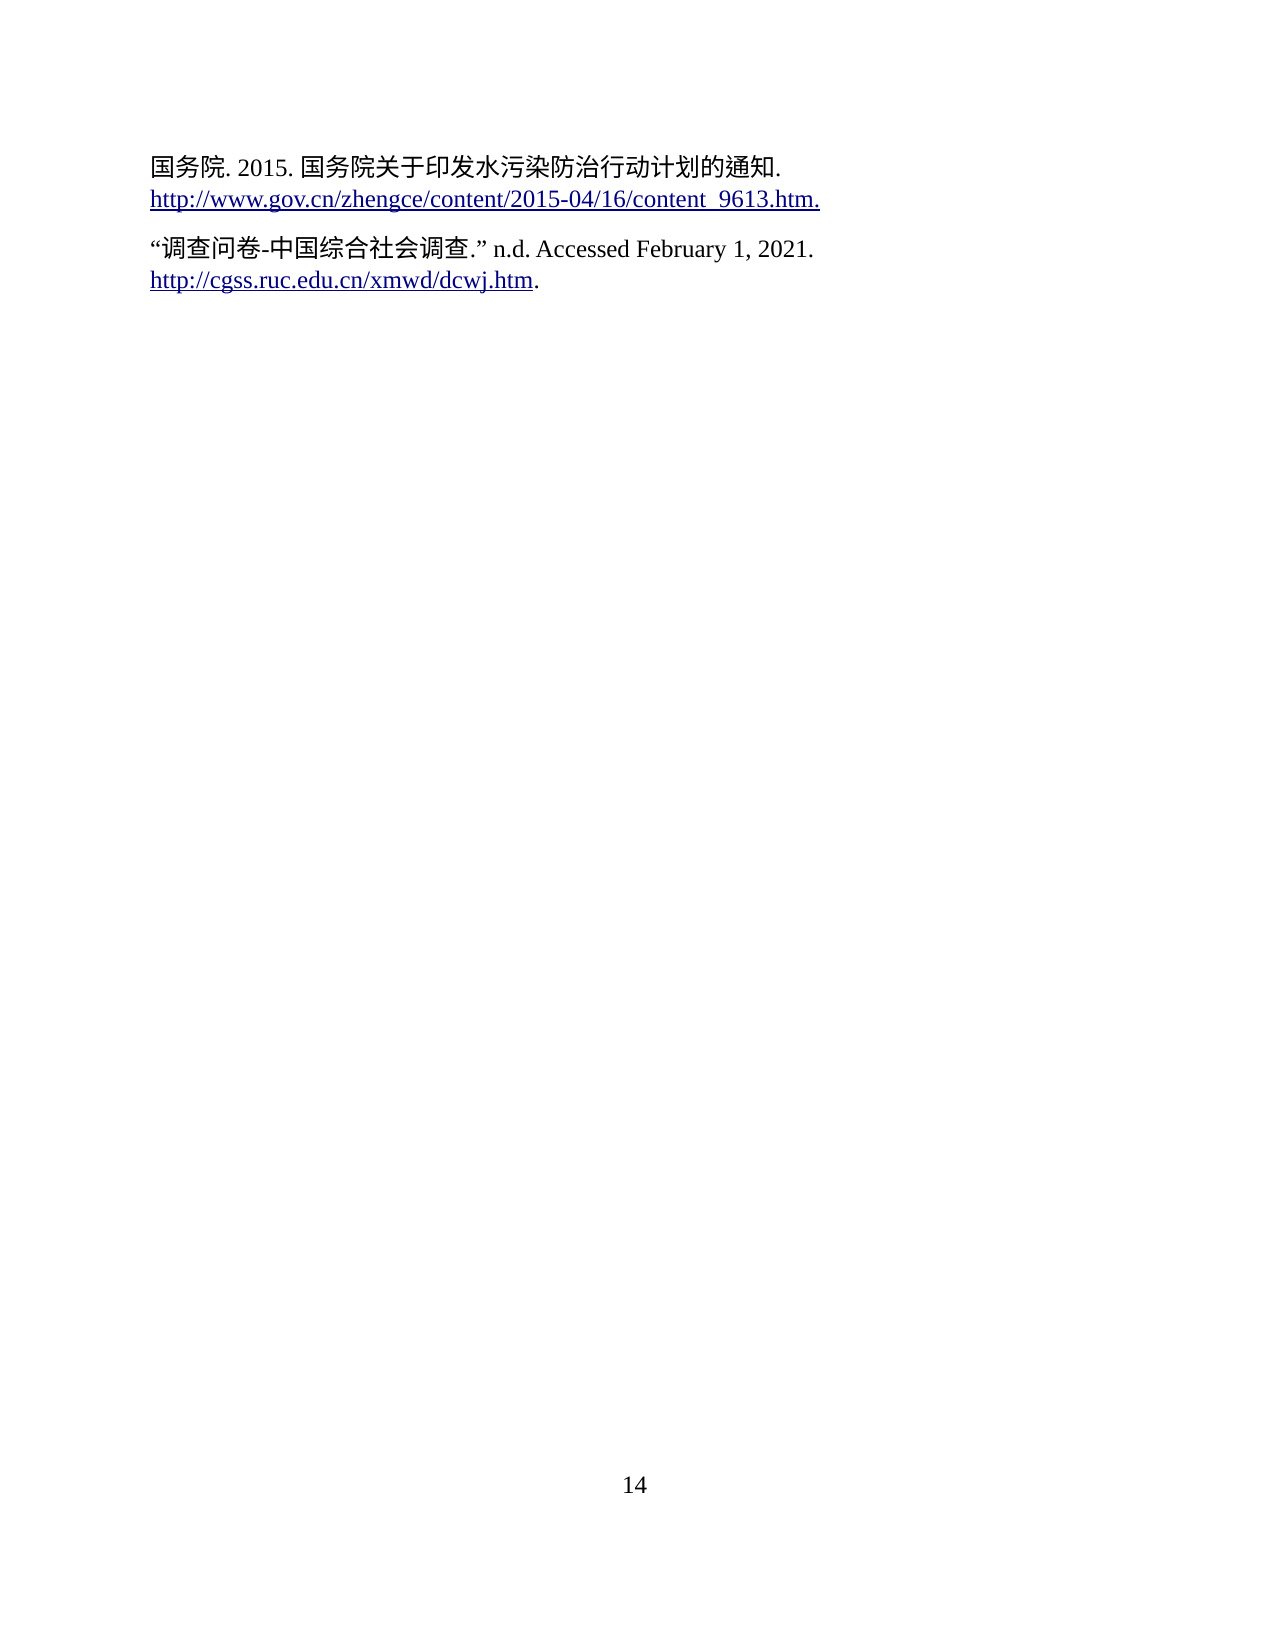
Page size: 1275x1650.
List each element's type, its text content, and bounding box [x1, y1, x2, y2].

text “调查问卷-中国综合社会调查.” n.d. Accessed February 1, 2021. http://cgss.ruc.edu.cn/xmwd/dcwj.htm. [150, 231, 1125, 293]
text 国务院. 2015. 国务院关于印发水污染防治行动计划的通知. http://www.gov.cn/zhengce/content/2015-04/16/content_9613.htm. [150, 150, 1125, 213]
